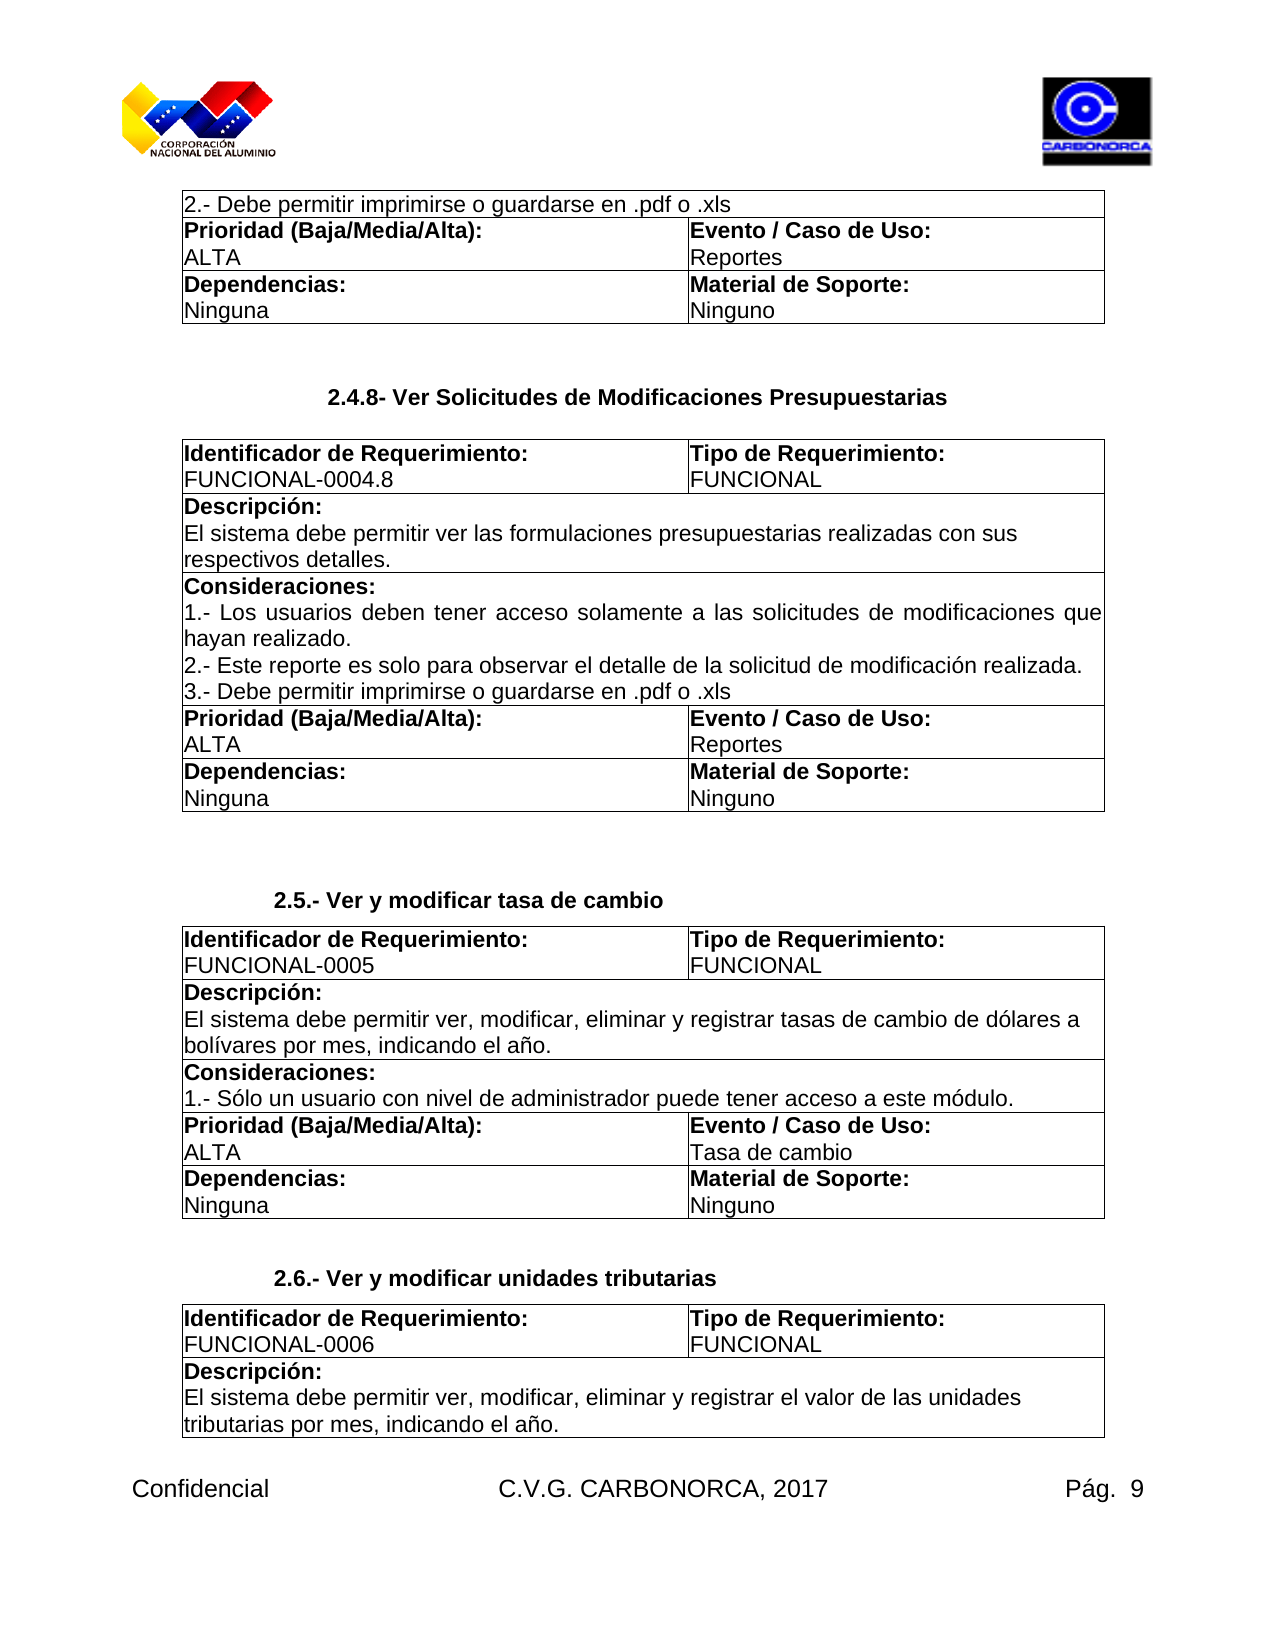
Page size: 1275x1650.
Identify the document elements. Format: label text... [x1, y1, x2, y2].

table_header Identificador de Requerimiento: FUNCIONAL-0006 [183, 1305, 688, 1357]
table_cell 2.- Debe permitir imprimirse o guardarse en .pdf o .xls [183, 191, 1104, 217]
list 2.6.- Ver y modificar unidades tributarias [236, 1265, 1157, 1292]
table_cell Material de Soporte: Ninguno [689, 1166, 1104, 1218]
table_header Tipo de Requerimiento: FUNCIONAL [689, 927, 1104, 979]
table_cell Consideraciones: 1.- Los usuarios deben tener acceso solamente a las solicitudes de modificaciones que hayan realizado. 2.- Este reporte es solo para observar el detalle de la solicitud de modificación realizada. 3.- Debe permitir imprimirse o guardarse en .pdf o .xls [183, 573, 1104, 704]
table_cell Prioridad (Baja/Media/Alta): ALTA [183, 706, 688, 758]
table_cell Evento / Caso de Uso: Tasa de cambio [689, 1113, 1104, 1165]
table_cell Prioridad (Baja/Media/Alta): ALTA [183, 1113, 688, 1165]
table_header Identificador de Requerimiento: FUNCIONAL-0004.8 [183, 440, 688, 493]
table_cell Evento / Caso de Uso: Reportes [689, 706, 1104, 758]
table_cell Evento / Caso de Uso: Reportes [689, 218, 1104, 270]
table_cell Dependencias: Ninguna [183, 271, 688, 323]
table_header Tipo de Requerimiento: FUNCIONAL [689, 1305, 1104, 1357]
table_cell Descripción: El sistema debe permitir ver las formulaciones presupuestarias realizadas con sus respectivos detalles. [183, 494, 1104, 572]
table_cell Material de Soporte: Ninguno [689, 759, 1104, 811]
picture [1042, 76, 1155, 168]
table_header Tipo de Requerimiento: FUNCIONAL [689, 440, 1104, 493]
table_cell Descripción: El sistema debe permitir ver, modificar, eliminar y registrar el valor de las unidades tributarias por mes, indicando el año. [183, 1358, 1104, 1437]
table_cell Material de Soporte: Ninguno [689, 271, 1104, 323]
table_cell Dependencias: Ninguna [183, 759, 688, 811]
picture [118, 75, 279, 160]
table_cell Prioridad (Baja/Media/Alta): ALTA [183, 218, 688, 270]
table_cell Descripción: El sistema debe permitir ver, modificar, eliminar y registrar tasas de cambio de dólares a bolívares por mes, indicando el año. [183, 980, 1104, 1058]
table_header Identificador de Requerimiento: FUNCIONAL-0005 [183, 927, 688, 979]
table_cell Consideraciones: 1.- Sólo un usuario con nivel de administrador puede tener acceso a este módulo. [183, 1060, 1104, 1112]
list 2.4.8- Ver Solicitudes de Modificaciones Presupuestarias [118, 384, 1157, 411]
table_cell Dependencias: Ninguna [183, 1166, 688, 1218]
list 2.5.- Ver y modificar tasa de cambio [236, 887, 1157, 913]
